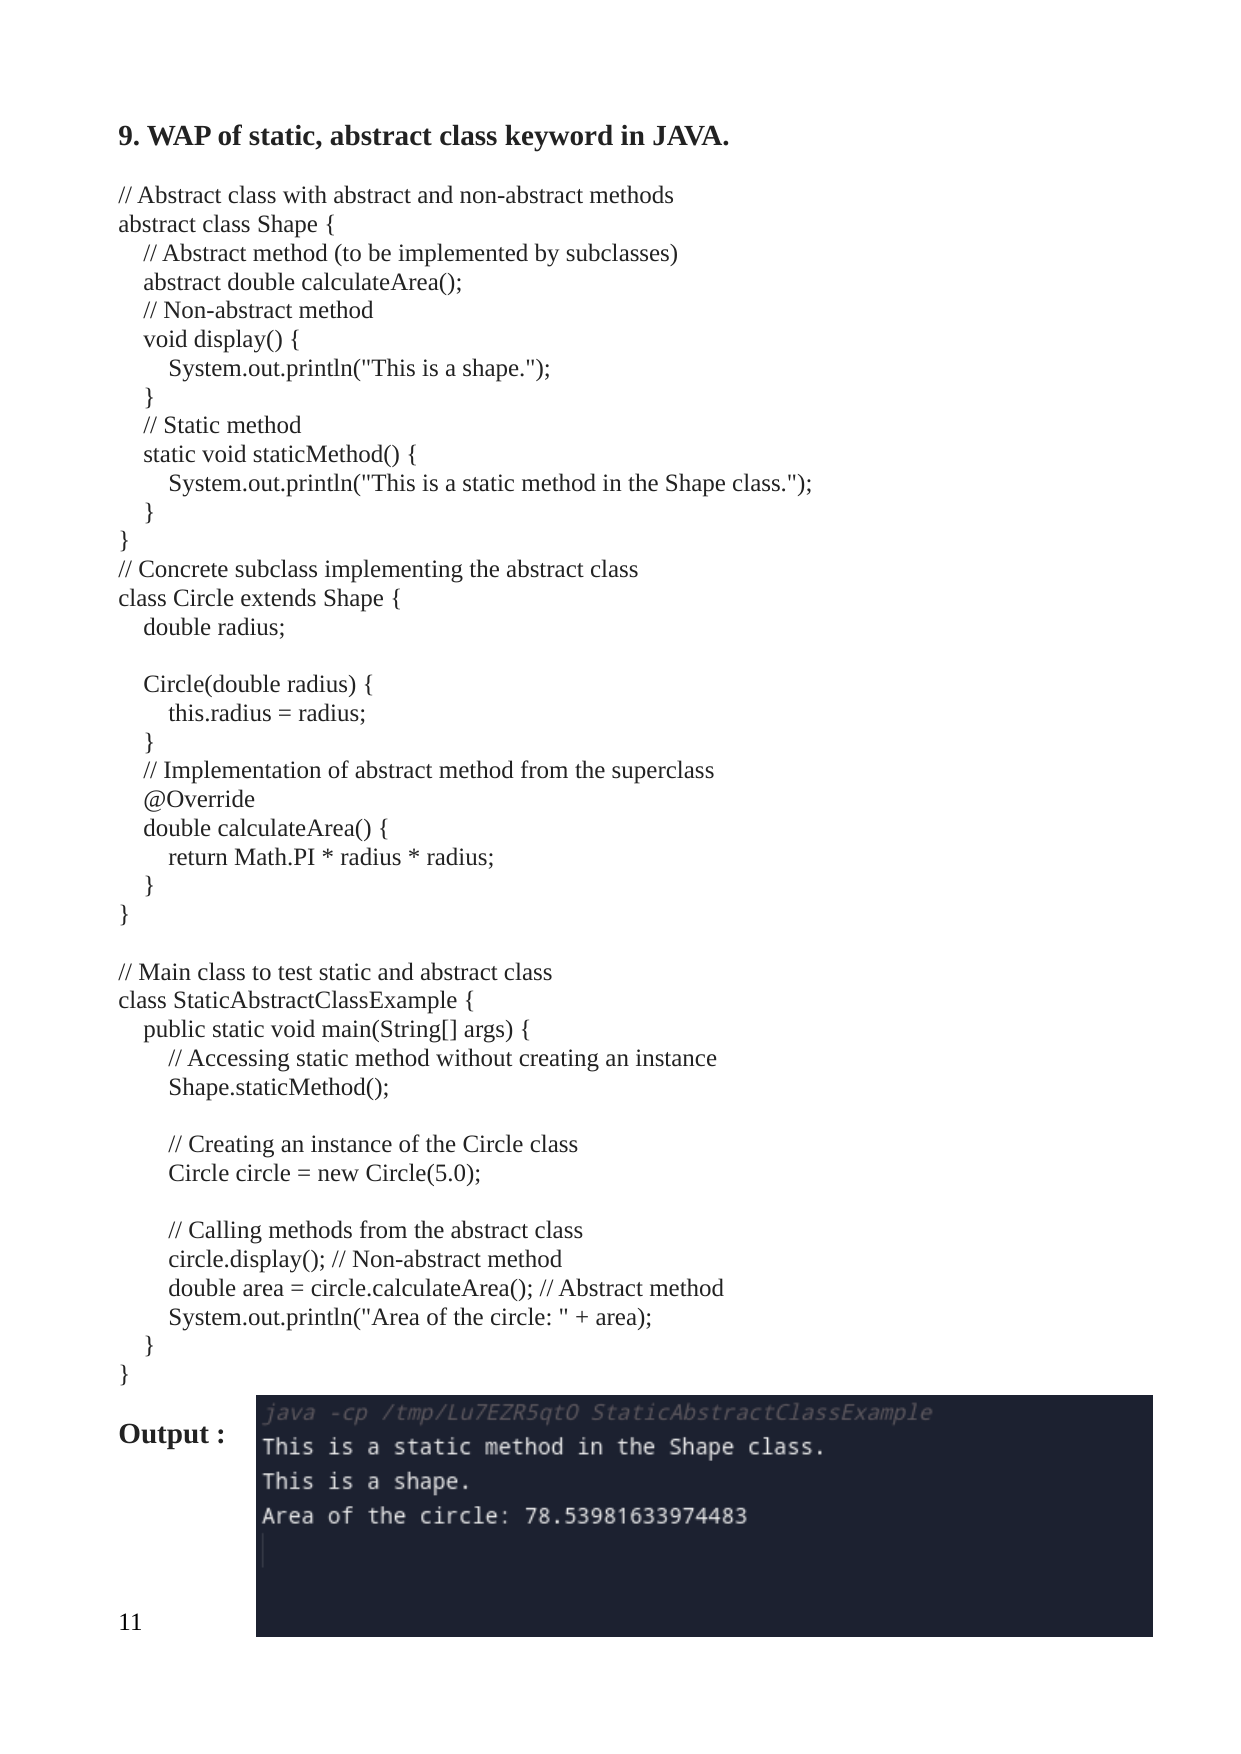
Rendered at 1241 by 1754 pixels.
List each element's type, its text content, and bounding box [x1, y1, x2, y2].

text class Circle extends Shape { [118, 583, 1122, 612]
text } [118, 382, 1122, 410]
text // Calling methods from the abstract class [118, 1215, 1122, 1244]
text } [118, 497, 1122, 525]
text } [118, 870, 1122, 899]
text abstract class Shape { [118, 209, 1122, 238]
text // Static method [118, 410, 1122, 439]
text this.radius = radius; [118, 698, 1122, 727]
text } [118, 1359, 1122, 1388]
text // Abstract method (to be implemented by subclasses) [118, 238, 1122, 267]
text double radius; [118, 612, 1122, 640]
text // Accessing static method without creating an instance [118, 1043, 1122, 1072]
text static void staticMethod() { [118, 439, 1122, 468]
text } [118, 727, 1122, 755]
text Circle circle = new Circle(5.0); [118, 1158, 1122, 1187]
text // Non-abstract method [118, 295, 1122, 324]
text // Main class to test static and abstract class [118, 957, 1122, 985]
text double area = circle.calculateArea(); // Abstract method [118, 1273, 1122, 1302]
text double calculateArea() { [118, 813, 1122, 842]
text Shape.staticMethod(); [118, 1072, 1122, 1100]
picture [256, 1395, 1153, 1637]
text 9. WAP of static, abstract class keyword in JAVA. [118, 118, 1122, 152]
text } [118, 525, 1122, 554]
text System.out.println("This is a shape."); [118, 353, 1122, 382]
text } [118, 899, 1122, 928]
text return Math.PI * radius * radius; [118, 842, 1122, 870]
text Circle(double radius) { [118, 669, 1122, 698]
text System.out.println("This is a static method in the Shape class."); [118, 468, 1122, 497]
text // Abstract class with abstract and non-abstract methods [118, 180, 1122, 209]
text void display() { [118, 324, 1122, 353]
text abstract double calculateArea(); [118, 267, 1122, 295]
text } [118, 1330, 1122, 1359]
text // Concrete subclass implementing the abstract class [118, 554, 1122, 583]
text @Override [118, 784, 1122, 813]
text // Creating an instance of the Circle class [118, 1129, 1122, 1158]
text // Implementation of abstract method from the superclass [118, 755, 1122, 784]
text System.out.println("Area of the circle: " + area); [118, 1302, 1122, 1330]
text class StaticAbstractClassExample { [118, 985, 1122, 1014]
text public static void main(String[] args) { [118, 1014, 1122, 1043]
text Output : [118, 1417, 256, 1450]
text circle.display(); // Non-abstract method [118, 1244, 1122, 1273]
